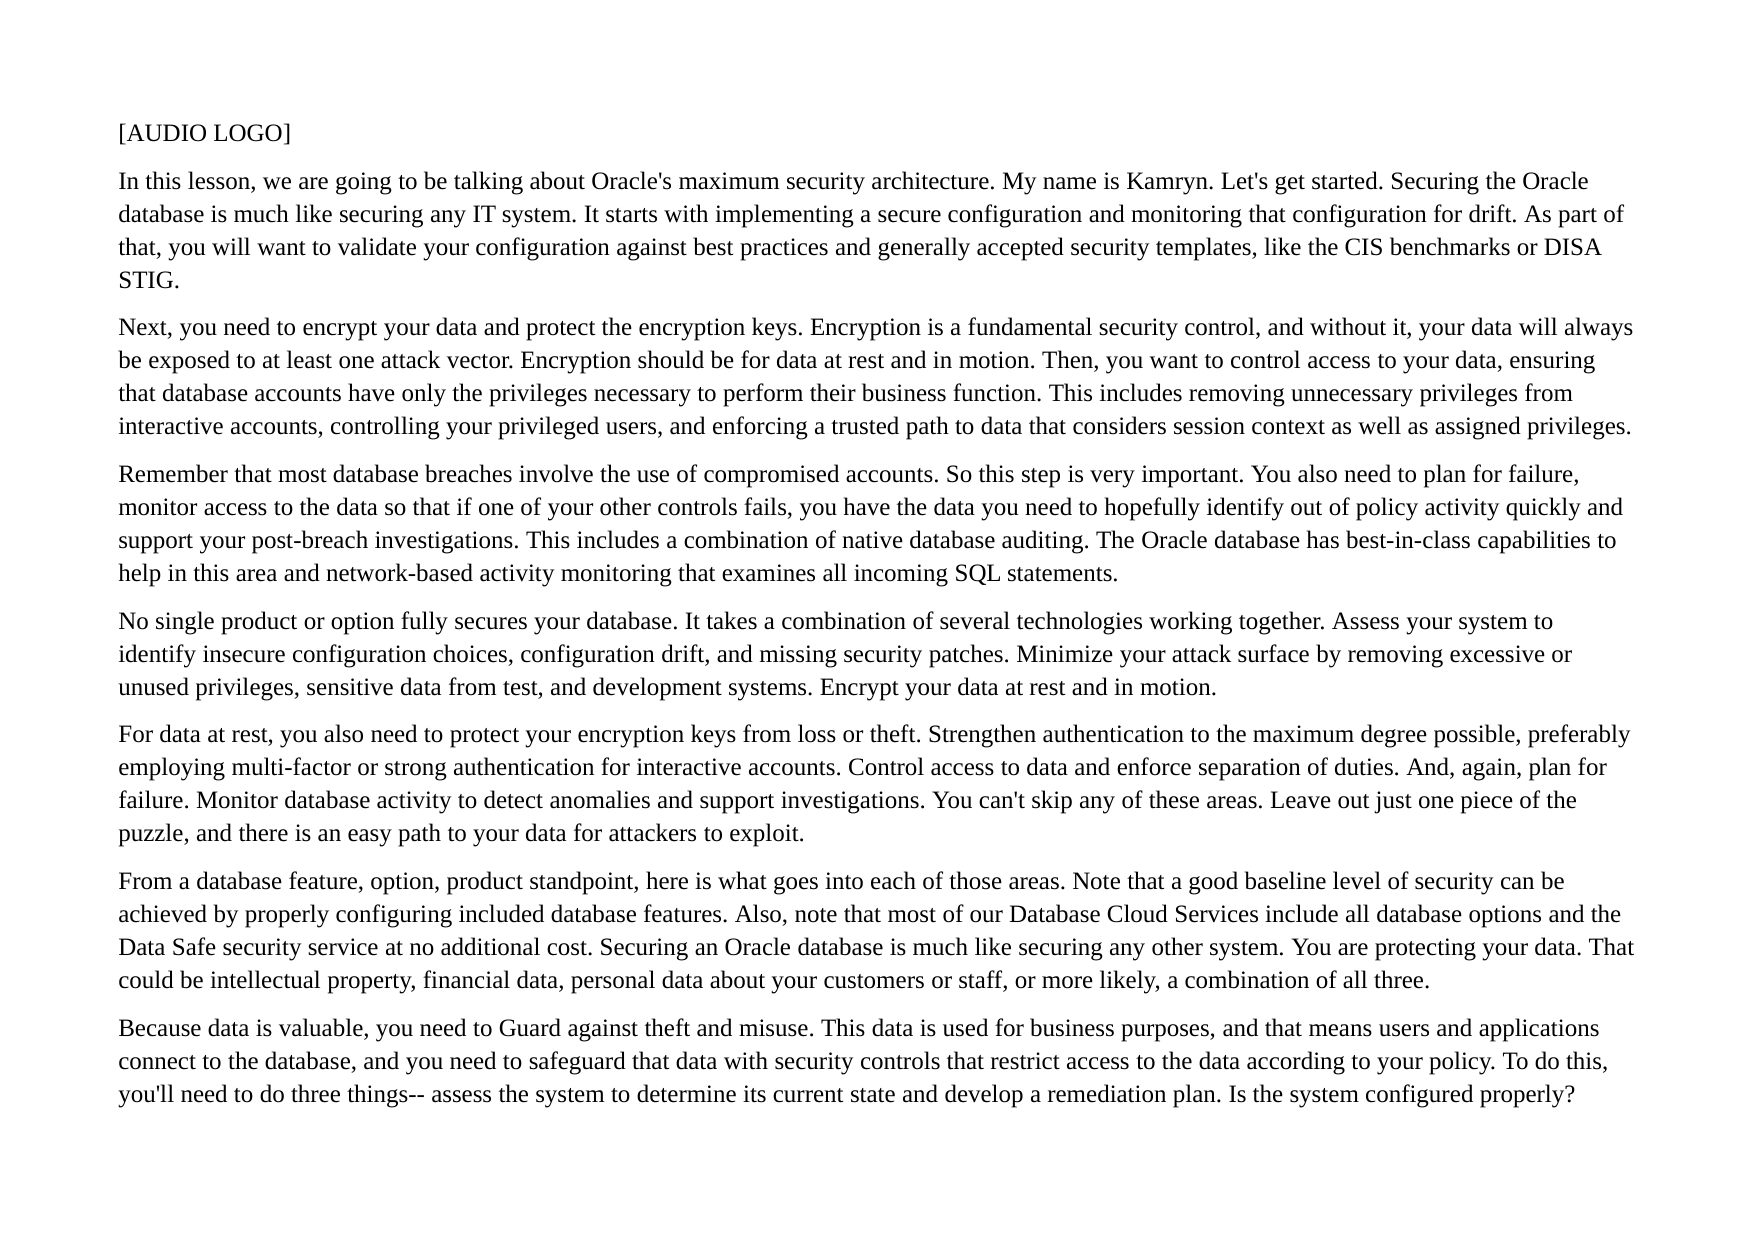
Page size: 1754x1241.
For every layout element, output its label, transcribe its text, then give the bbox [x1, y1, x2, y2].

text Because data is valuable, you need to Guard against theft and misuse. This data is used for business purposes, and that means users and applications connect to the database, and you need to safeguard that data with security controls that restrict access to the data according to your policy. To do this, you'll need to do three things-- assess the system to determine its current state and develop a remediation plan. Is the system configured properly? [118, 1013, 1635, 1107]
text [AUDIO LOGO] [118, 118, 1635, 147]
text For data at rest, you also need to protect your encryption keys from loss or theft. Strengthen authentication to the maximum degree possible, preferably employing multi-factor or strong authentication for interactive accounts. Control access to data and enforce separation of duties. And, again, plan for failure. Monitor database activity to detect anomalies and support investigations. You can't skip any of these areas. Leave out just one piece of the puzzle, and there is an easy path to your data for attackers to exploit. [118, 719, 1635, 847]
text From a database feature, option, product standpoint, here is what goes into each of those areas. Note that a good baseline level of security can be achieved by properly configuring included database features. Also, note that most of our Database Cloud Services include all database options and the Data Safe security service at no additional cost. Securing an Oracle database is much like securing any other system. You are protecting your data. That could be intellectual property, financial data, personal data about your customers or staff, or more likely, a combination of all three. [118, 866, 1635, 994]
text In this lesson, we are going to be talking about Oracle's maximum security architecture. My name is Kamryn. Let's get started. Securing the Oracle database is much like securing any IT system. It starts with implementing a secure configuration and monitoring that configuration for drift. As part of that, you will want to validate your configuration against best practices and generally accepted security templates, like the CIS benchmarks or DISA STIG. [118, 166, 1635, 293]
text Remember that most database breaches involve the use of compromised accounts. So this step is very important. You also need to plan for failure, monitor access to the data so that if one of your other controls fails, you have the data you need to hopefully identify out of policy activity quickly and support your post-breach investigations. This includes a combination of native database auditing. The Oracle database has best-in-class capabilities to help in this area and network-based activity monitoring that examines all incoming SQL statements. [118, 459, 1635, 587]
text Next, you need to encrypt your data and protect the encryption keys. Encryption is a fundamental security control, and without it, your data will always be exposed to at least one attack vector. Encryption should be for data at rest and in motion. Then, you want to control access to your data, ensuring that database accounts have only the privileges necessary to perform their business function. This includes removing unnecessary privileges from interactive accounts, controlling your privileged users, and enforcing a trusted path to data that considers session context as well as assigned privileges. [118, 312, 1635, 440]
text No single product or option fully secures your database. It takes a combination of several technologies working together. Assess your system to identify insecure configuration choices, configuration drift, and missing security patches. Minimize your attack surface by removing excessive or unused privileges, sensitive data from test, and development systems. Encrypt your data at rest and in motion. [118, 606, 1635, 701]
